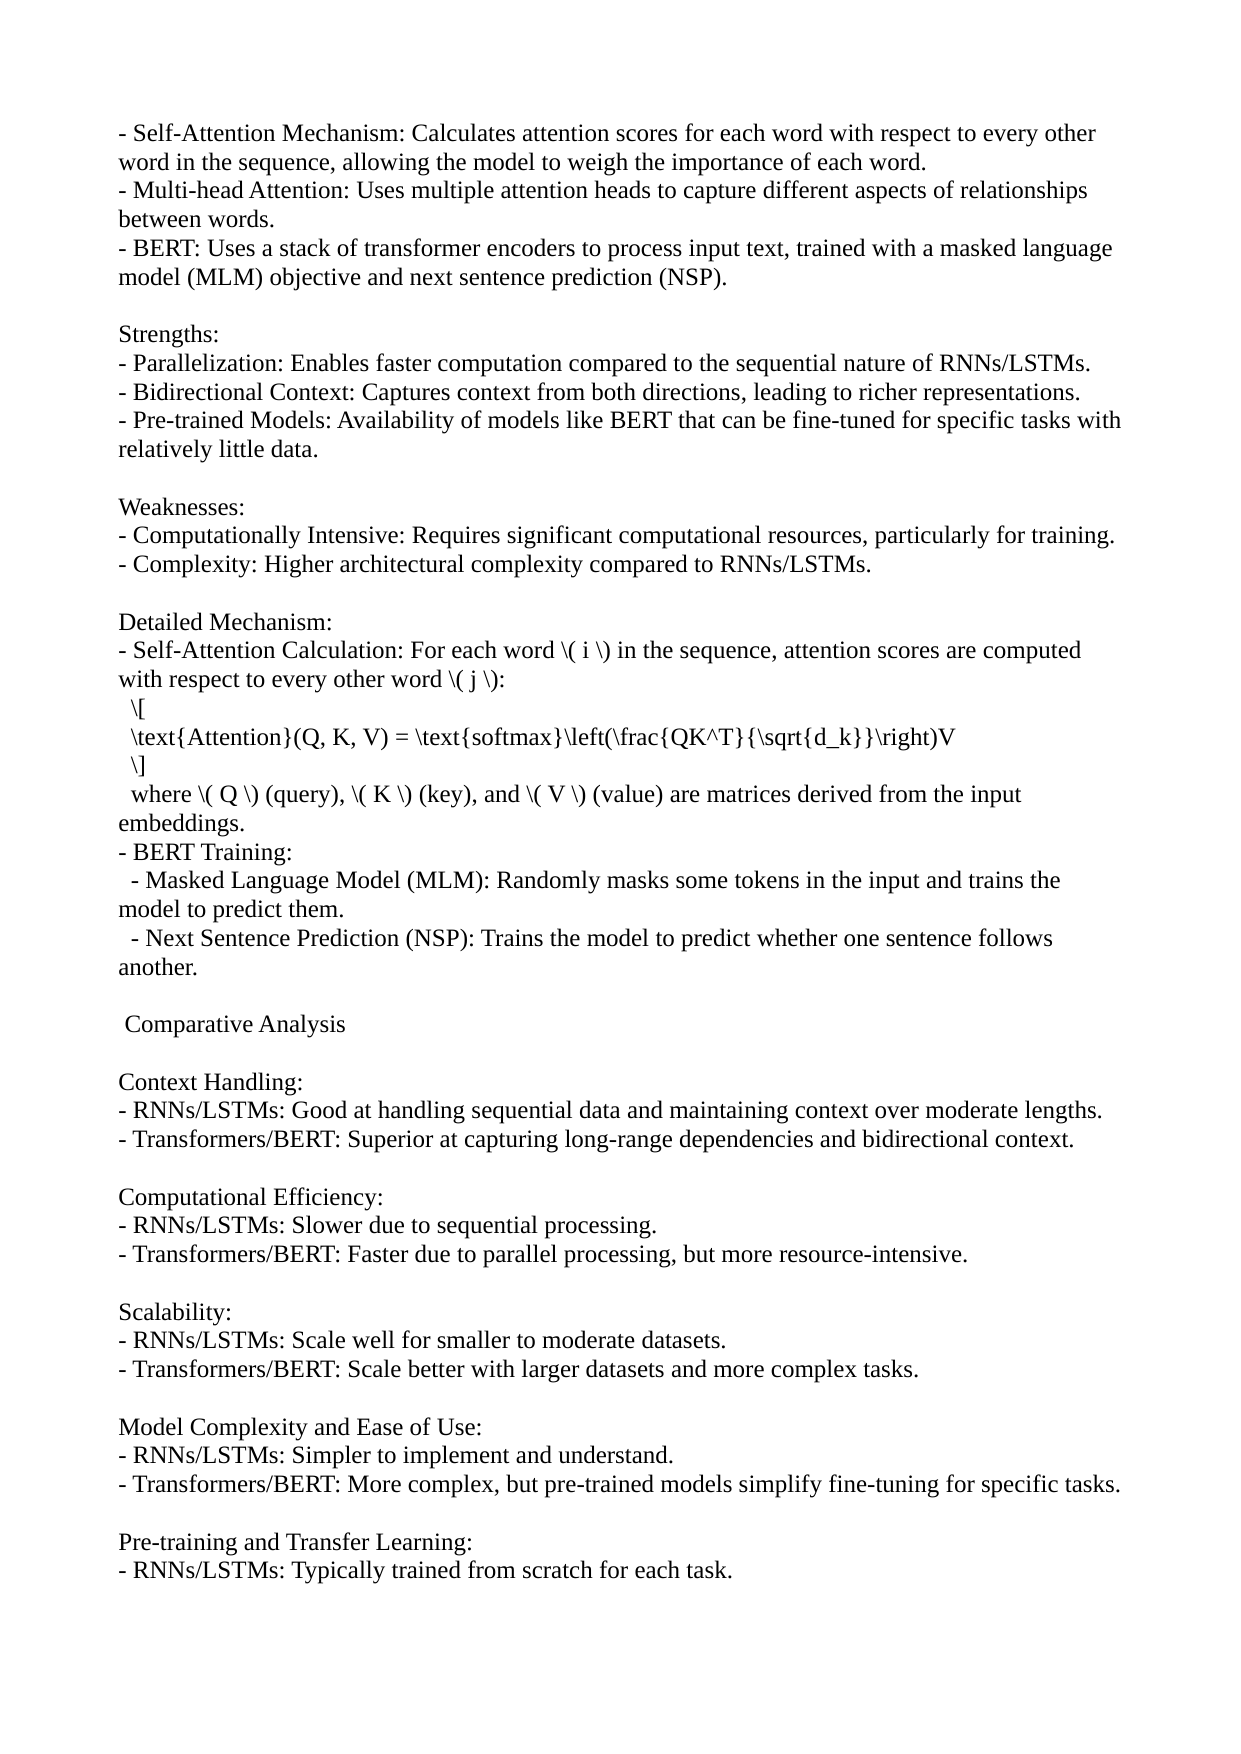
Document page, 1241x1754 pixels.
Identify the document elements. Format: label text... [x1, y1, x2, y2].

text Context Handling: [118, 1067, 1122, 1096]
text Strengths: [118, 319, 1122, 348]
text - RNNs/LSTMs: Good at handling sequential data and maintaining context over moderate lengths. [118, 1096, 1122, 1124]
text - Next Sentence Prediction (NSP): Trains the model to predict whether one sentence follows another. [118, 923, 1122, 981]
text - RNNs/LSTMs: Typically trained from scratch for each task. [118, 1556, 1122, 1584]
text Pre-training and Transfer Learning: [118, 1527, 1122, 1556]
text - Transformers/BERT: Faster due to parallel processing, but more resource-intensive. [118, 1239, 1122, 1268]
text - Self-Attention Mechanism: Calculates attention scores for each word with respect to every other word in the sequence, allowing the model to weigh the importance of each word. [118, 118, 1122, 176]
text - Multi-head Attention: Uses multiple attention heads to capture different aspects of relationships between words. [118, 176, 1122, 233]
text - Parallelization: Enables faster computation compared to the sequential nature of RNNs/LSTMs. [118, 348, 1122, 377]
text - RNNs/LSTMs: Simpler to implement and understand. [118, 1441, 1122, 1469]
text - BERT: Uses a stack of transformer encoders to process input text, trained with a masked language model (MLM) objective and next sentence prediction (NSP). [118, 233, 1122, 291]
text \text{Attention}(Q, K, V) = \text{softmax}\left(\frac{QK^T}{\sqrt{d_k}}\right)V [118, 722, 1122, 751]
text - RNNs/LSTMs: Scale well for smaller to moderate datasets. [118, 1326, 1122, 1354]
text - Transformers/BERT: Superior at capturing long-range dependencies and bidirectional context. [118, 1124, 1122, 1153]
text - RNNs/LSTMs: Slower due to sequential processing. [118, 1211, 1122, 1239]
text - Bidirectional Context: Captures context from both directions, leading to richer representations. [118, 377, 1122, 406]
text Detailed Mechanism: [118, 607, 1122, 636]
text Computational Efficiency: [118, 1182, 1122, 1211]
text - Transformers/BERT: More complex, but pre-trained models simplify fine-tuning for specific tasks. [118, 1469, 1122, 1498]
text - Self-Attention Calculation: For each word \( i \) in the sequence, attention scores are computed with respect to every other word \( j \): [118, 636, 1122, 693]
text - Complexity: Higher architectural complexity compared to RNNs/LSTMs. [118, 549, 1122, 578]
text - Transformers/BERT: Scale better with larger datasets and more complex tasks. [118, 1354, 1122, 1383]
text \[ [118, 693, 1122, 722]
text - BERT Training: [118, 837, 1122, 866]
text \] [118, 751, 1122, 779]
text Scalability: [118, 1297, 1122, 1326]
text - Pre-trained Models: Availability of models like BERT that can be fine-tuned for specific tasks with relatively little data. [118, 406, 1122, 463]
text Comparative Analysis [118, 1009, 1122, 1038]
text Weaknesses: [118, 492, 1122, 521]
text - Masked Language Model (MLM): Randomly masks some tokens in the input and trains the model to predict them. [118, 866, 1122, 923]
text - Computationally Intensive: Requires significant computational resources, particularly for training. [118, 521, 1122, 549]
text where \( Q \) (query), \( K \) (key), and \( V \) (value) are matrices derived from the input embeddings. [118, 779, 1122, 837]
text Model Complexity and Ease of Use: [118, 1412, 1122, 1441]
